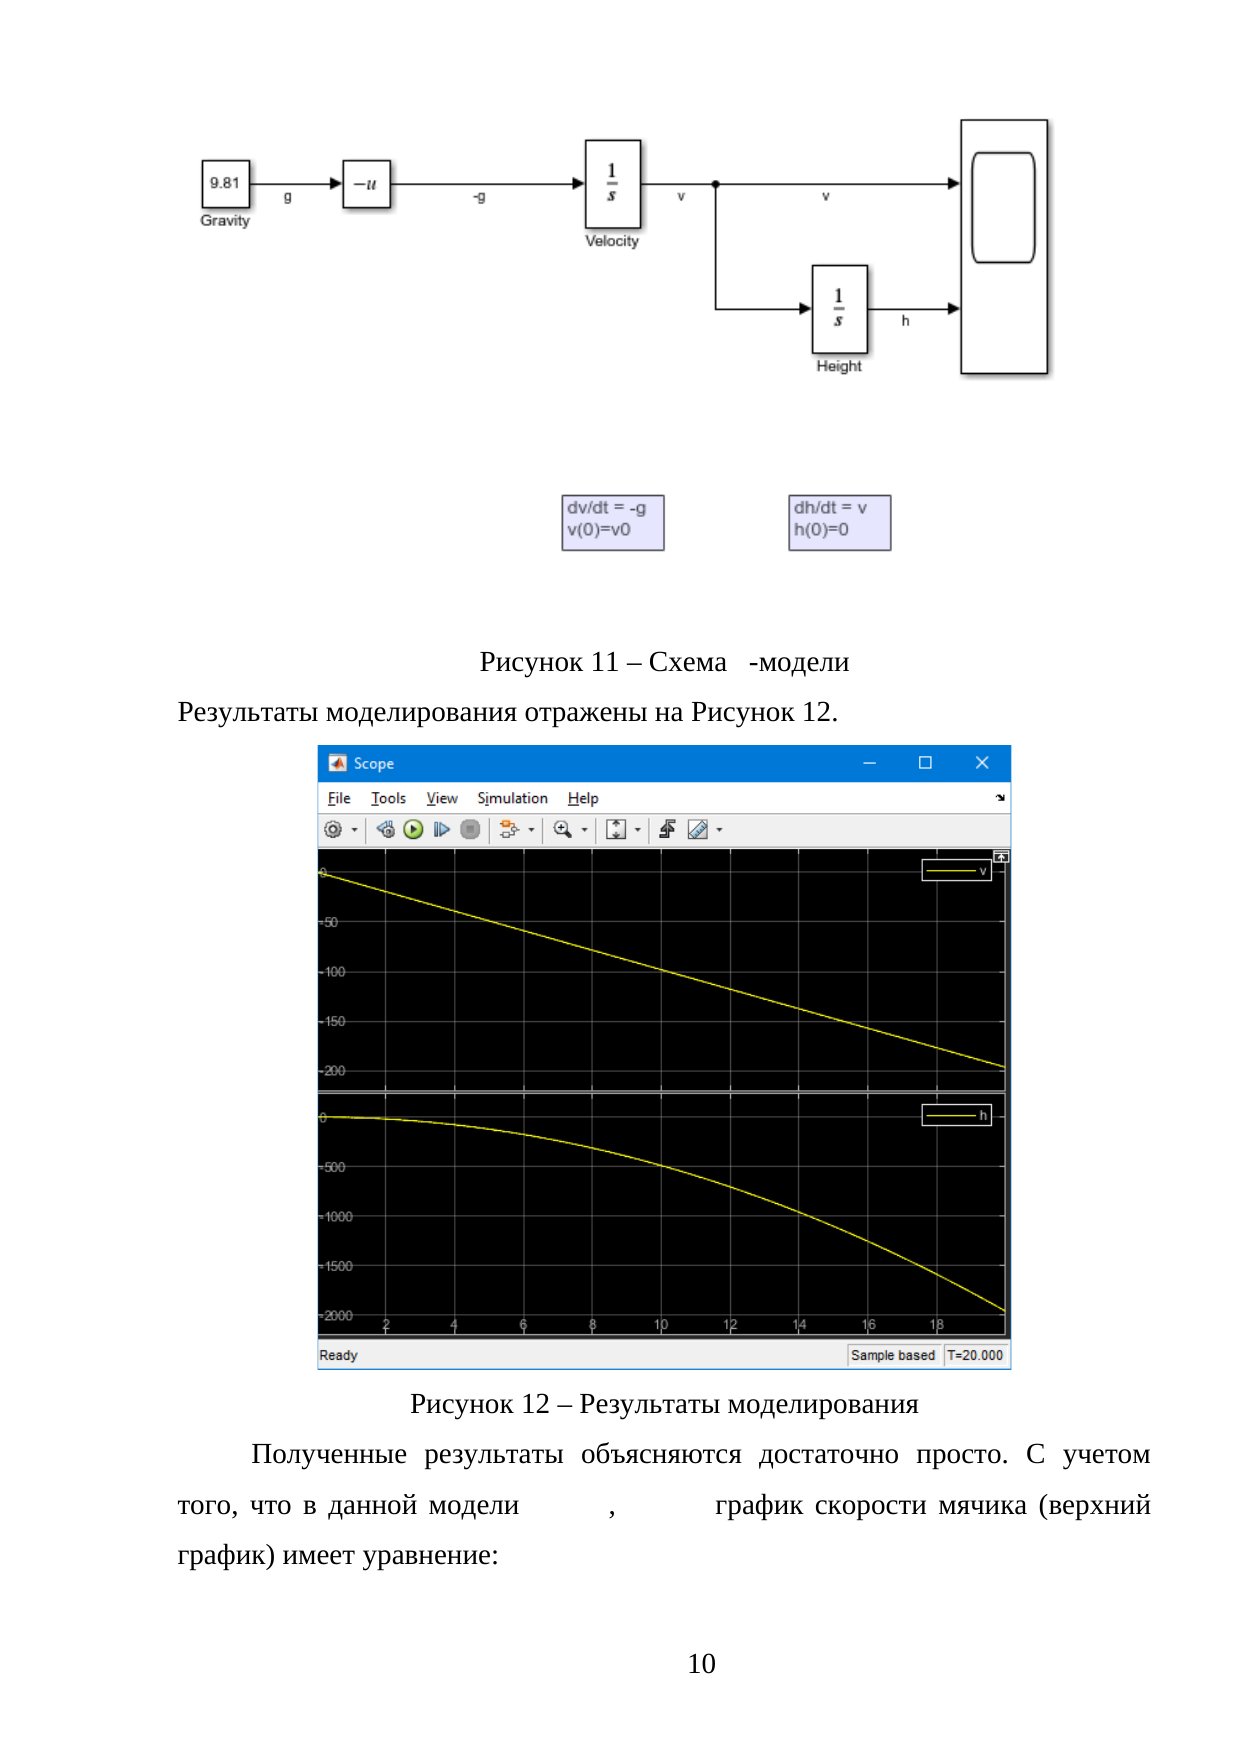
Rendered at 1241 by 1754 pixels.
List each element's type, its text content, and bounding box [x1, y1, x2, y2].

text Результаты моделирования отражены на рисунок 12. [177, 694, 1152, 728]
picture [317, 745, 1012, 1370]
picture [177, 118, 1099, 628]
text Рисунок 12 – Результаты моделирования [177, 1386, 1152, 1420]
text Полученные результаты объясняются достаточно просто. С учетом того, что в данной модели , график скорости мячика (верхний график) имеет уравнение: [177, 1437, 1152, 1571]
text Рисунок 11 – Схема -модели [177, 644, 1152, 678]
